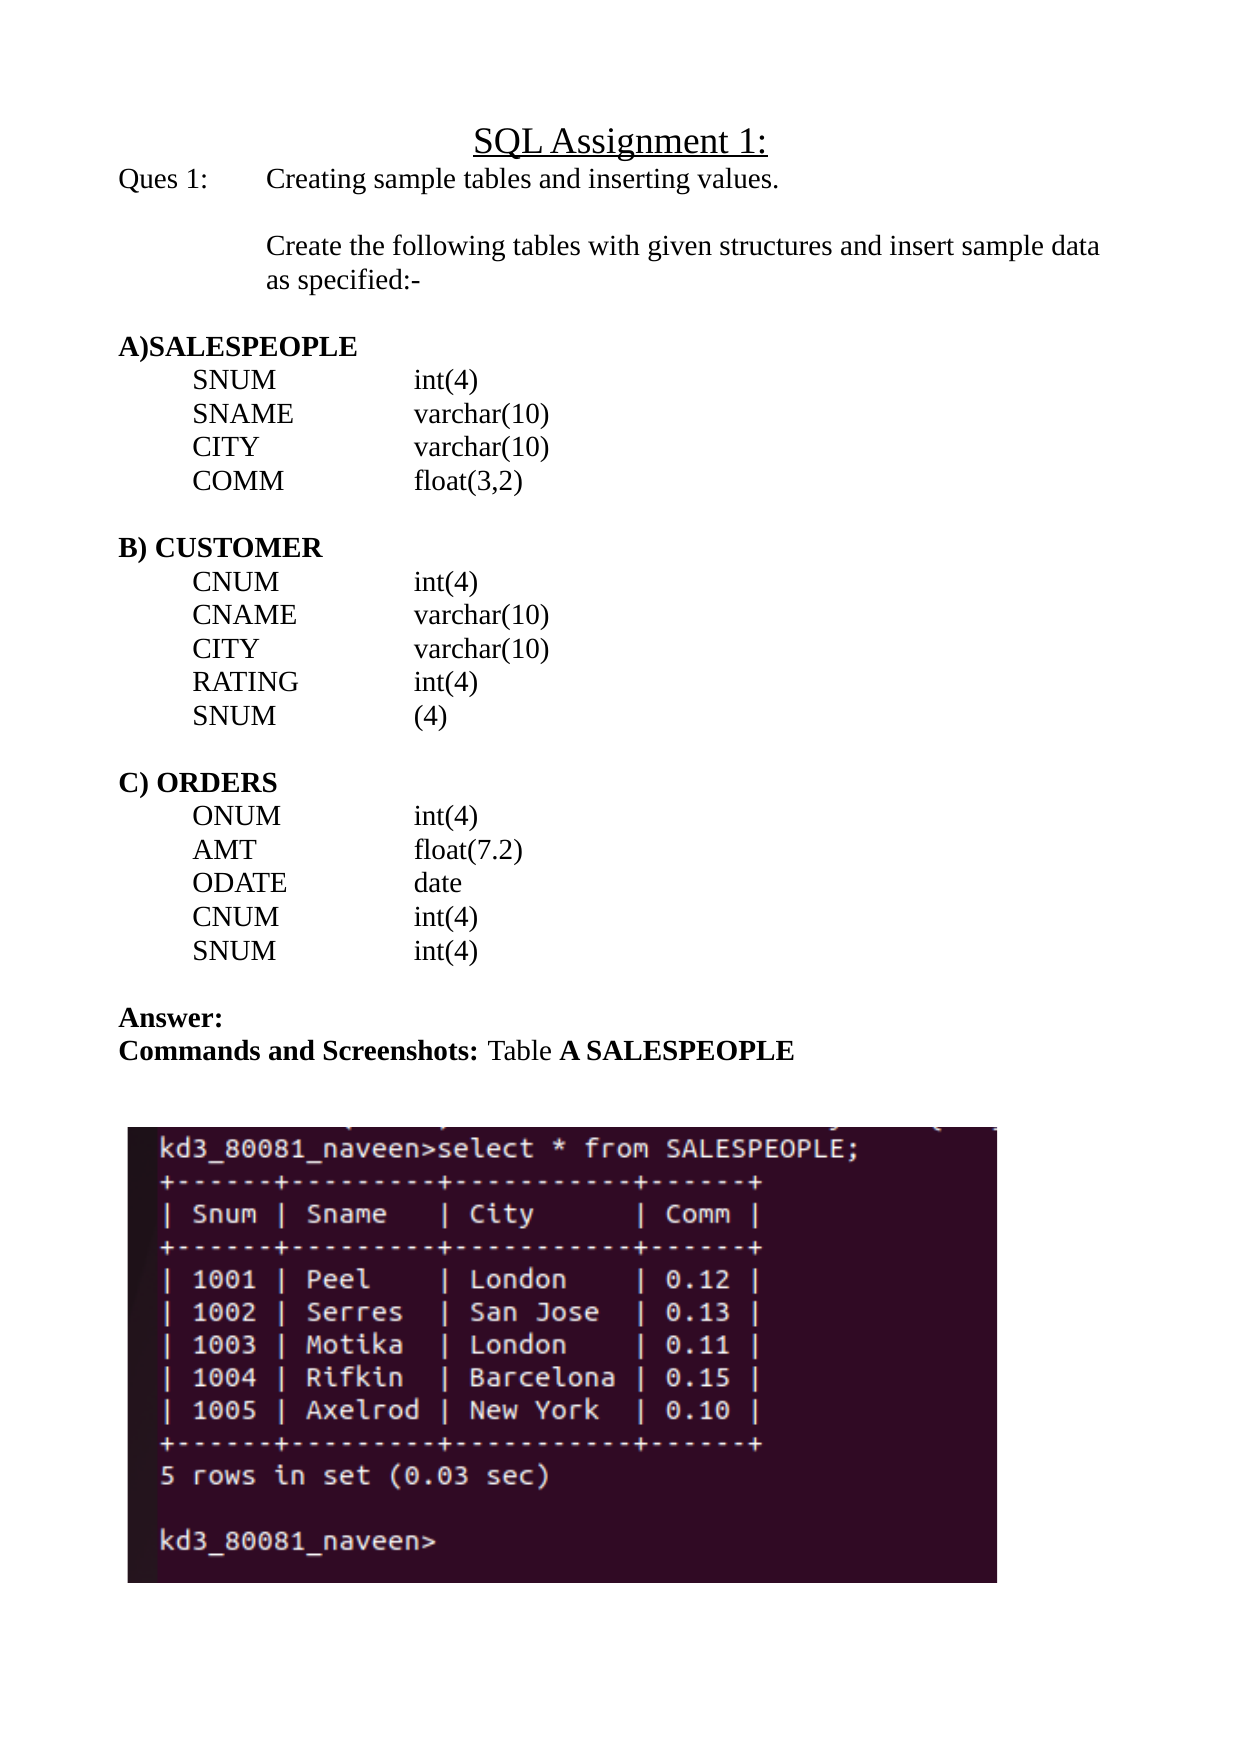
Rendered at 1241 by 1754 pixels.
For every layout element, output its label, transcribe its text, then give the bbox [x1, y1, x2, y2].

text SNUM (4) [118, 698, 1122, 731]
text Ques 1: Creating sample tables and inserting values. [118, 161, 1122, 195]
text CNUM int(4) [118, 899, 1122, 933]
text CITY varchar(10) [118, 631, 1122, 664]
text ODATE date [118, 866, 1122, 899]
text B) CUSTOMER [118, 530, 1122, 564]
picture [127, 1127, 998, 1583]
text A)SALESPEOPLE [118, 329, 1122, 362]
text SNUM int(4) [118, 362, 1122, 396]
text SNUM int(4) [118, 933, 1122, 966]
text COMM float(3,2) [118, 463, 1122, 497]
text RATING int(4) [118, 664, 1122, 698]
text C) ORDERS [118, 765, 1122, 798]
text CITY varchar(10) [118, 429, 1122, 463]
text ONUM int(4) [118, 798, 1122, 832]
text Create the following tables with given structures and insert sample data as specified:- [118, 228, 1122, 295]
text Answer: [118, 1000, 1122, 1033]
text SNAME varchar(10) [118, 396, 1122, 429]
text CNUM int(4) [118, 564, 1122, 597]
text CNAME varchar(10) [118, 597, 1122, 631]
text SQL Assignment 1: [118, 118, 1122, 161]
text AMT float(7.2) [118, 832, 1122, 866]
text Commands and Screenshots: Table A SALESPEOPLE [118, 1033, 1122, 1067]
